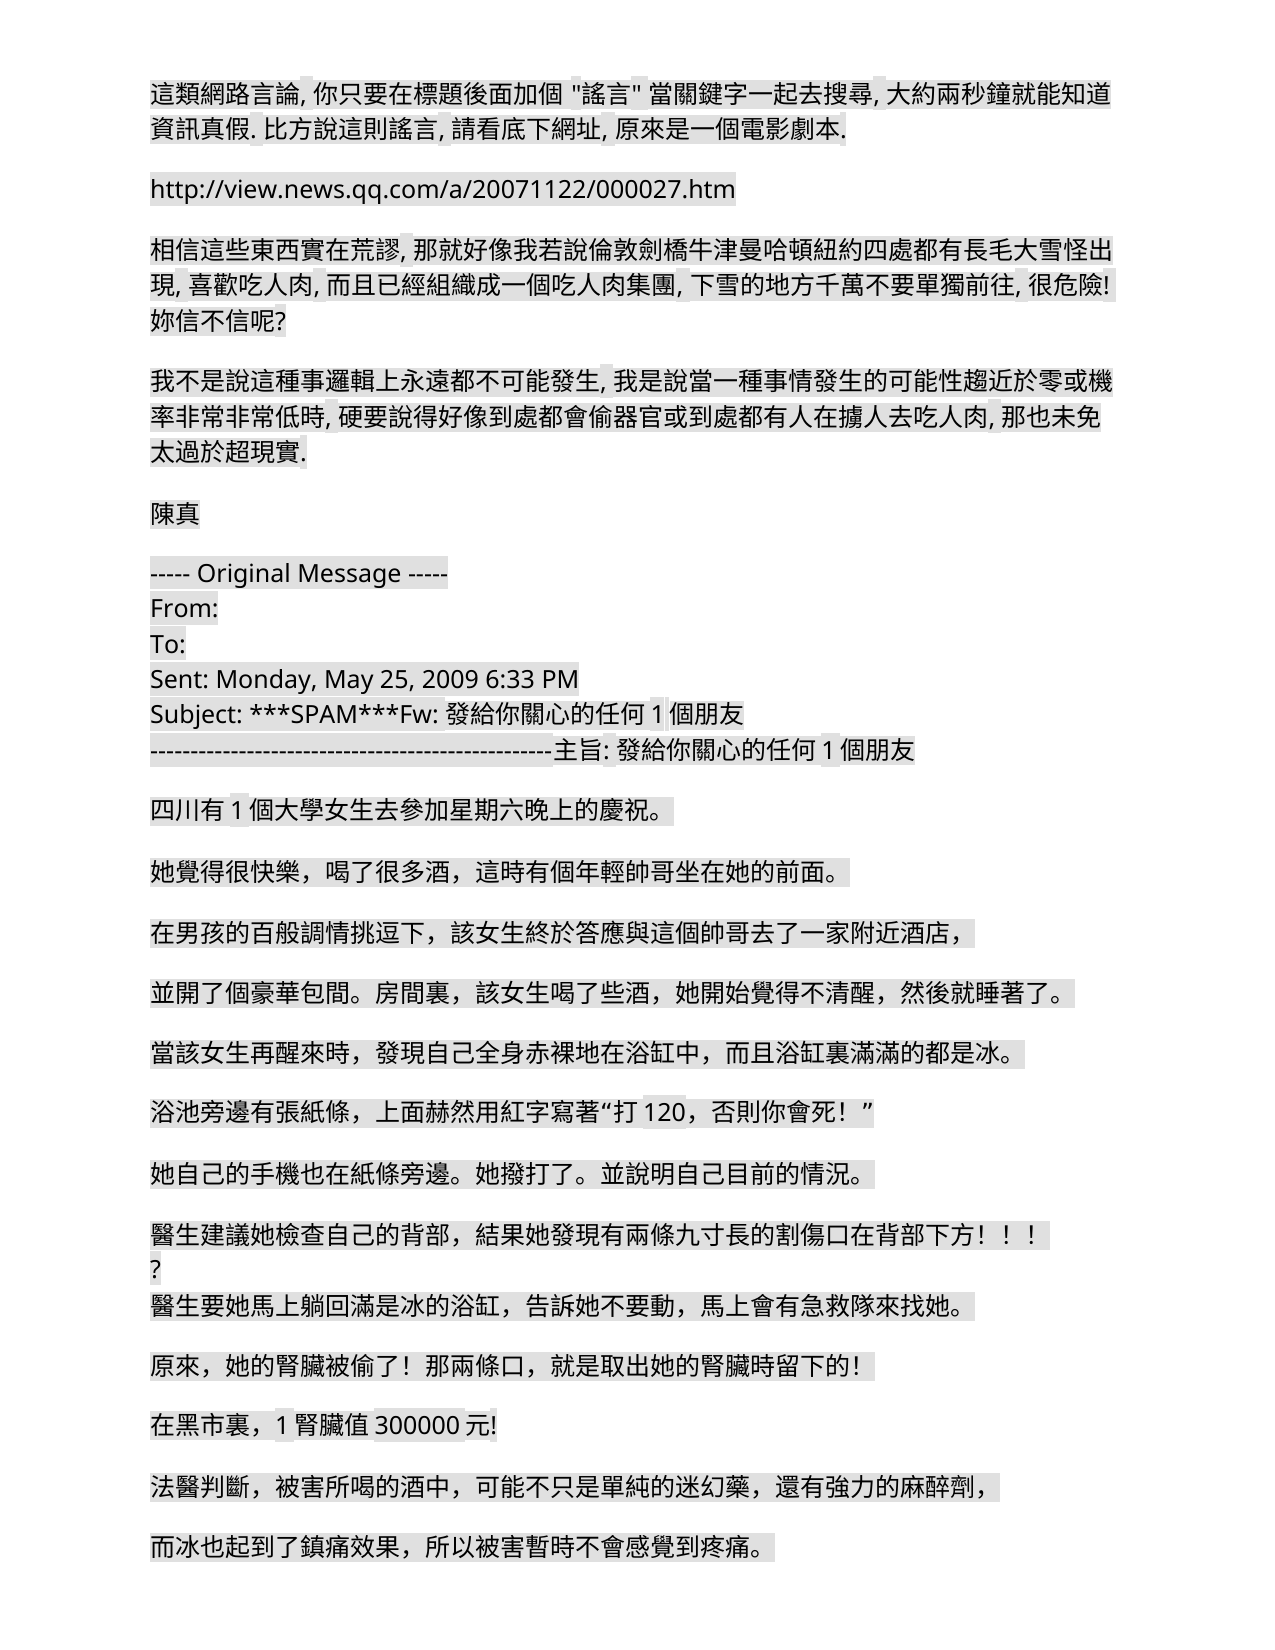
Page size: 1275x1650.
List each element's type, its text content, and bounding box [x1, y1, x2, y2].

text 在黑市裏，1腎臟值300000元! [150, 1406, 1125, 1442]
text 陳真 [150, 494, 1125, 529]
text 在男孩的百般調情挑逗下，該女生終於答應與這個帥哥去了一家附近酒店， [150, 912, 1125, 948]
text 當該女生再醒來時，發現自己全身赤裸地在浴缸中，而且浴缸裏滿滿的都是冰。 [150, 1033, 1125, 1069]
text 她覺得很快樂，喝了很多酒，這時有個年輕帥哥坐在她的前面。 [150, 852, 1125, 887]
text 我不是說這種事邏輯上永遠都不可能發生, 我是說當一種事情發生的可能性趨近於零或機率非常非常低時, 硬要說得好像到處都會偷器官或到處都有人在擄人去吃人肉, 那也未免太過於超現實. [150, 362, 1125, 469]
text http://view.news.qq.com/a/20071122/000027.htm [150, 171, 1125, 206]
text ----- Original Message ----- From: To: Sent: Monday, May 25, 2009 6:33 PM Subject: ***SPAM***Fw: 發給你關心的任何1個朋友 --------------------------------------------------主旨: 發給你關心的任何1個朋友 [150, 554, 1125, 767]
text 她自己的手機也在紙條旁邊。她撥打了。並說明自己目前的情況。 [150, 1154, 1125, 1189]
text 原來，她的腎臟被偷了！那兩條口，就是取出她的腎臟時留下的！ [150, 1346, 1125, 1381]
text 這類網路言論, 你只要在標題後面加個 "謠言" 當關鍵字一起去搜尋, 大約兩秒鐘就能知道資訊真假. 比方說這則謠言, 請看底下網址, 原來是一個電影劇本. [150, 75, 1125, 146]
text 浴池旁邊有張紙條，上面赫然用紅字寫著“打120，否則你會死！” [150, 1094, 1125, 1129]
text 相信這些東西實在荒謬, 那就好像我若說倫敦劍橋牛津曼哈頓紐約四處都有長毛大雪怪出現, 喜歡吃人肉, 而且已經組織成一個吃人肉集團, 下雪的地方千萬不要單獨前往, 很危險! 妳信不信呢? [150, 231, 1125, 337]
text 而冰也起到了鎮痛效果，所以被害暫時不會感覺到疼痛。 [150, 1527, 1125, 1562]
text 四川有1個大學女生去參加星期六晚上的慶祝。 [150, 792, 1125, 827]
text 法醫判斷，被害所喝的酒中，可能不只是單純的迷幻藥，還有強力的麻醉劑， [150, 1467, 1125, 1502]
text 並開了個豪華包間。房間裏，該女生喝了些酒，她開始覺得不清醒，然後就睡著了。 [150, 973, 1125, 1008]
text 醫生建議她檢查自己的背部，結果她發現有兩條九寸長的割傷口在背部下方！！！ ? 醫生要她馬上躺回滿是冰的浴缸，告訴她不要動，馬上會有急救隊來找她。 [150, 1214, 1125, 1321]
